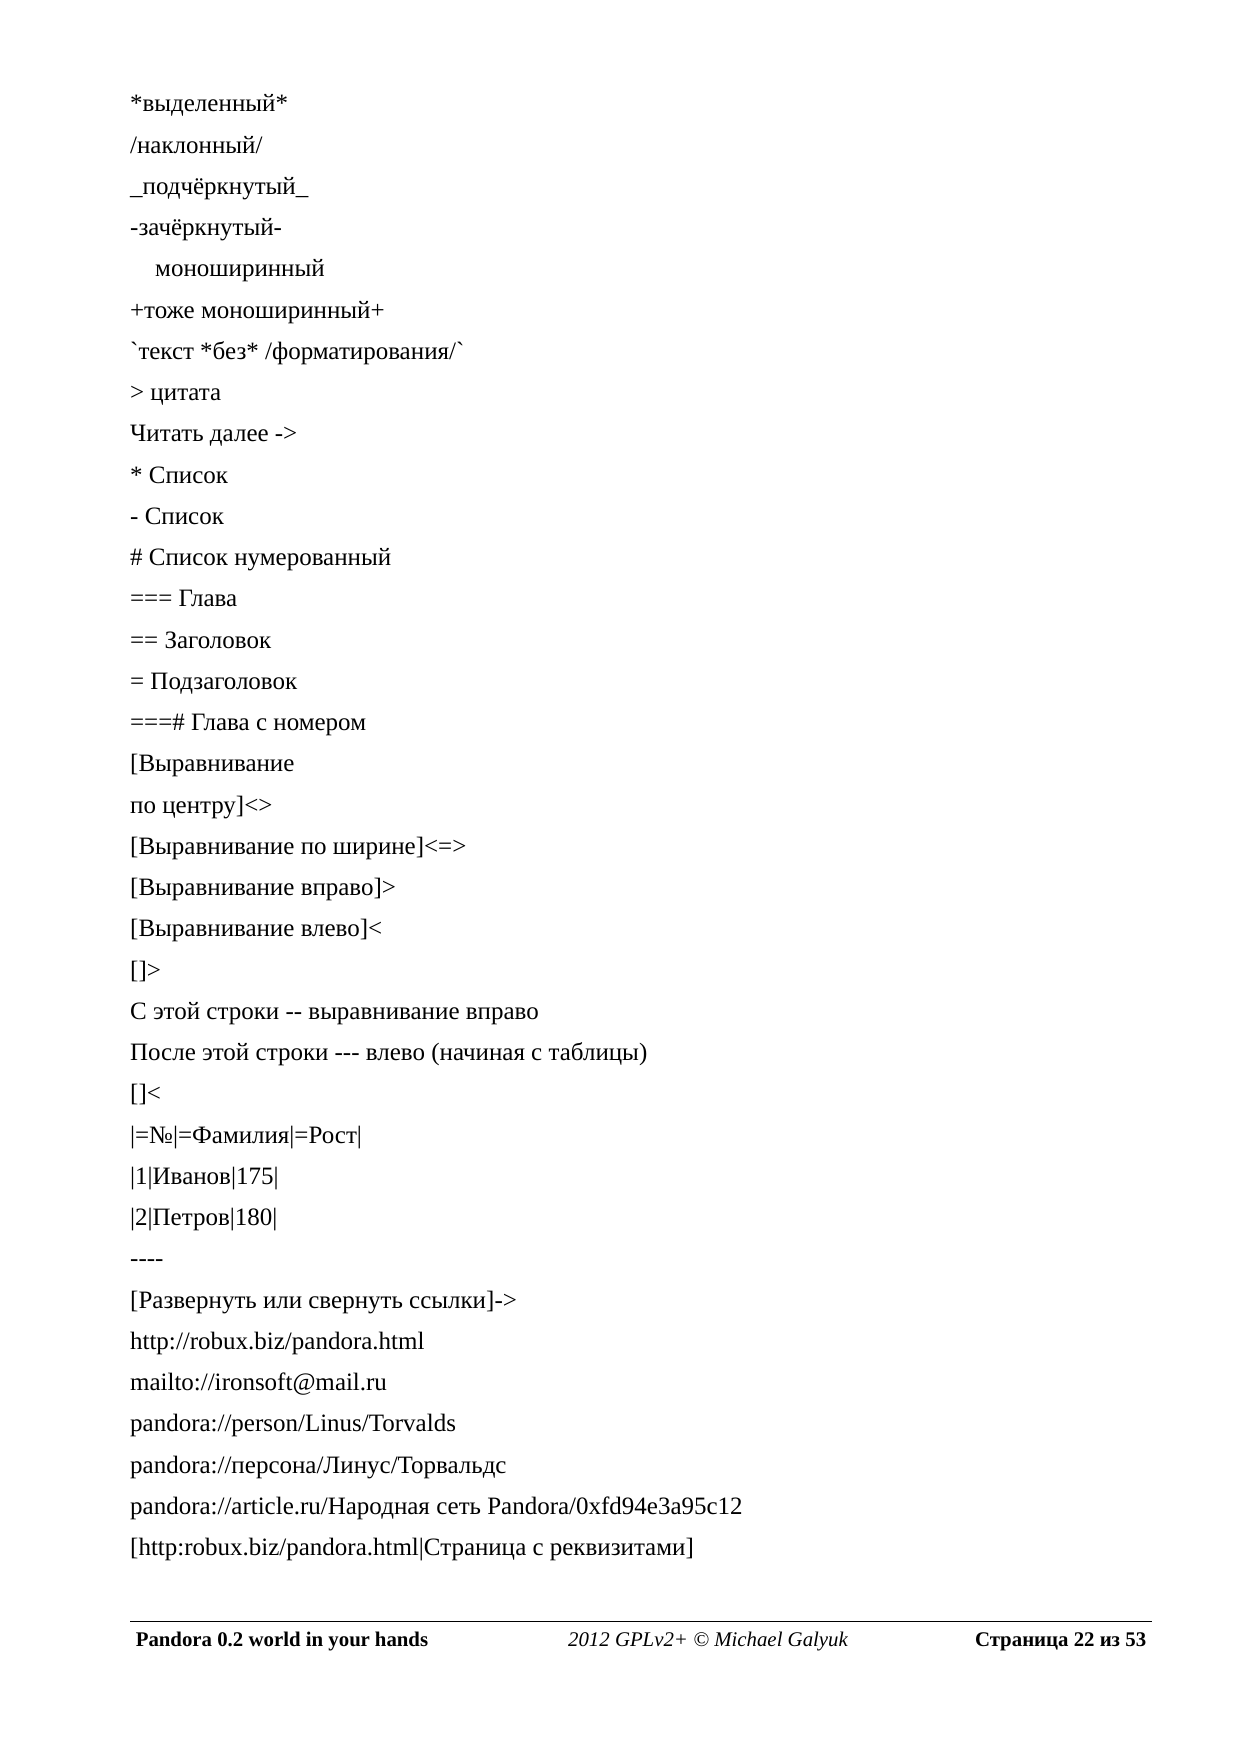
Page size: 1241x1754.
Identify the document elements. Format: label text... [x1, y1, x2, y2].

text pandora://article.ru/Народная сеть Pandora/0xfd94e3a95c12 [130, 1491, 1152, 1520]
text /наклонный/ [130, 130, 1152, 158]
text *выделенный* [130, 88, 1152, 117]
text по центру]<> [130, 790, 1152, 818]
text +тоже моноширинный+ [130, 295, 1152, 323]
text mailto://ironsoft@mail.ru [130, 1367, 1152, 1396]
text [Выравнивание по ширине]<=> [130, 831, 1152, 860]
text ===# Глава с номером [130, 707, 1152, 736]
text [Развернуть или свернуть ссылки]-> [130, 1285, 1152, 1313]
text [Выравнивание [130, 748, 1152, 777]
text ---- [130, 1243, 1152, 1272]
text # Список нумерованный [130, 542, 1152, 571]
text С этой строки -- выравнивание вправо [130, 996, 1152, 1025]
text |=№|=Фамилия|=Рост| [130, 1120, 1152, 1148]
text []< [130, 1078, 1152, 1107]
text === Глава [130, 583, 1152, 612]
text = Подзаголовок [130, 666, 1152, 695]
text []> [130, 955, 1152, 983]
text -зачёркнутый- [130, 212, 1152, 241]
text [http:robux.biz/pandora.html|Страница с реквизитами] [130, 1532, 1152, 1561]
text pandora://персона/Линус/Торвальдс [130, 1450, 1152, 1478]
text моноширинный [130, 253, 1152, 282]
text http://robux.biz/pandora.html [130, 1326, 1152, 1355]
text _подчёркнутый_ [130, 171, 1152, 200]
text - Список [130, 501, 1152, 530]
text > цитата [130, 377, 1152, 406]
text |1|Иванов|175| [130, 1161, 1152, 1190]
text [Выравнивание вправо]> [130, 872, 1152, 901]
text * Список [130, 460, 1152, 488]
text `текст *без* /форматирования/` [130, 336, 1152, 365]
text pandora://person/Linus/Torvalds [130, 1408, 1152, 1437]
text Читать далее -> [130, 418, 1152, 447]
text |2|Петров|180| [130, 1202, 1152, 1231]
text == Заголовок [130, 625, 1152, 653]
text [Выравнивание влево]< [130, 913, 1152, 942]
text После этой строки --- влево (начиная с таблицы) [130, 1037, 1152, 1066]
